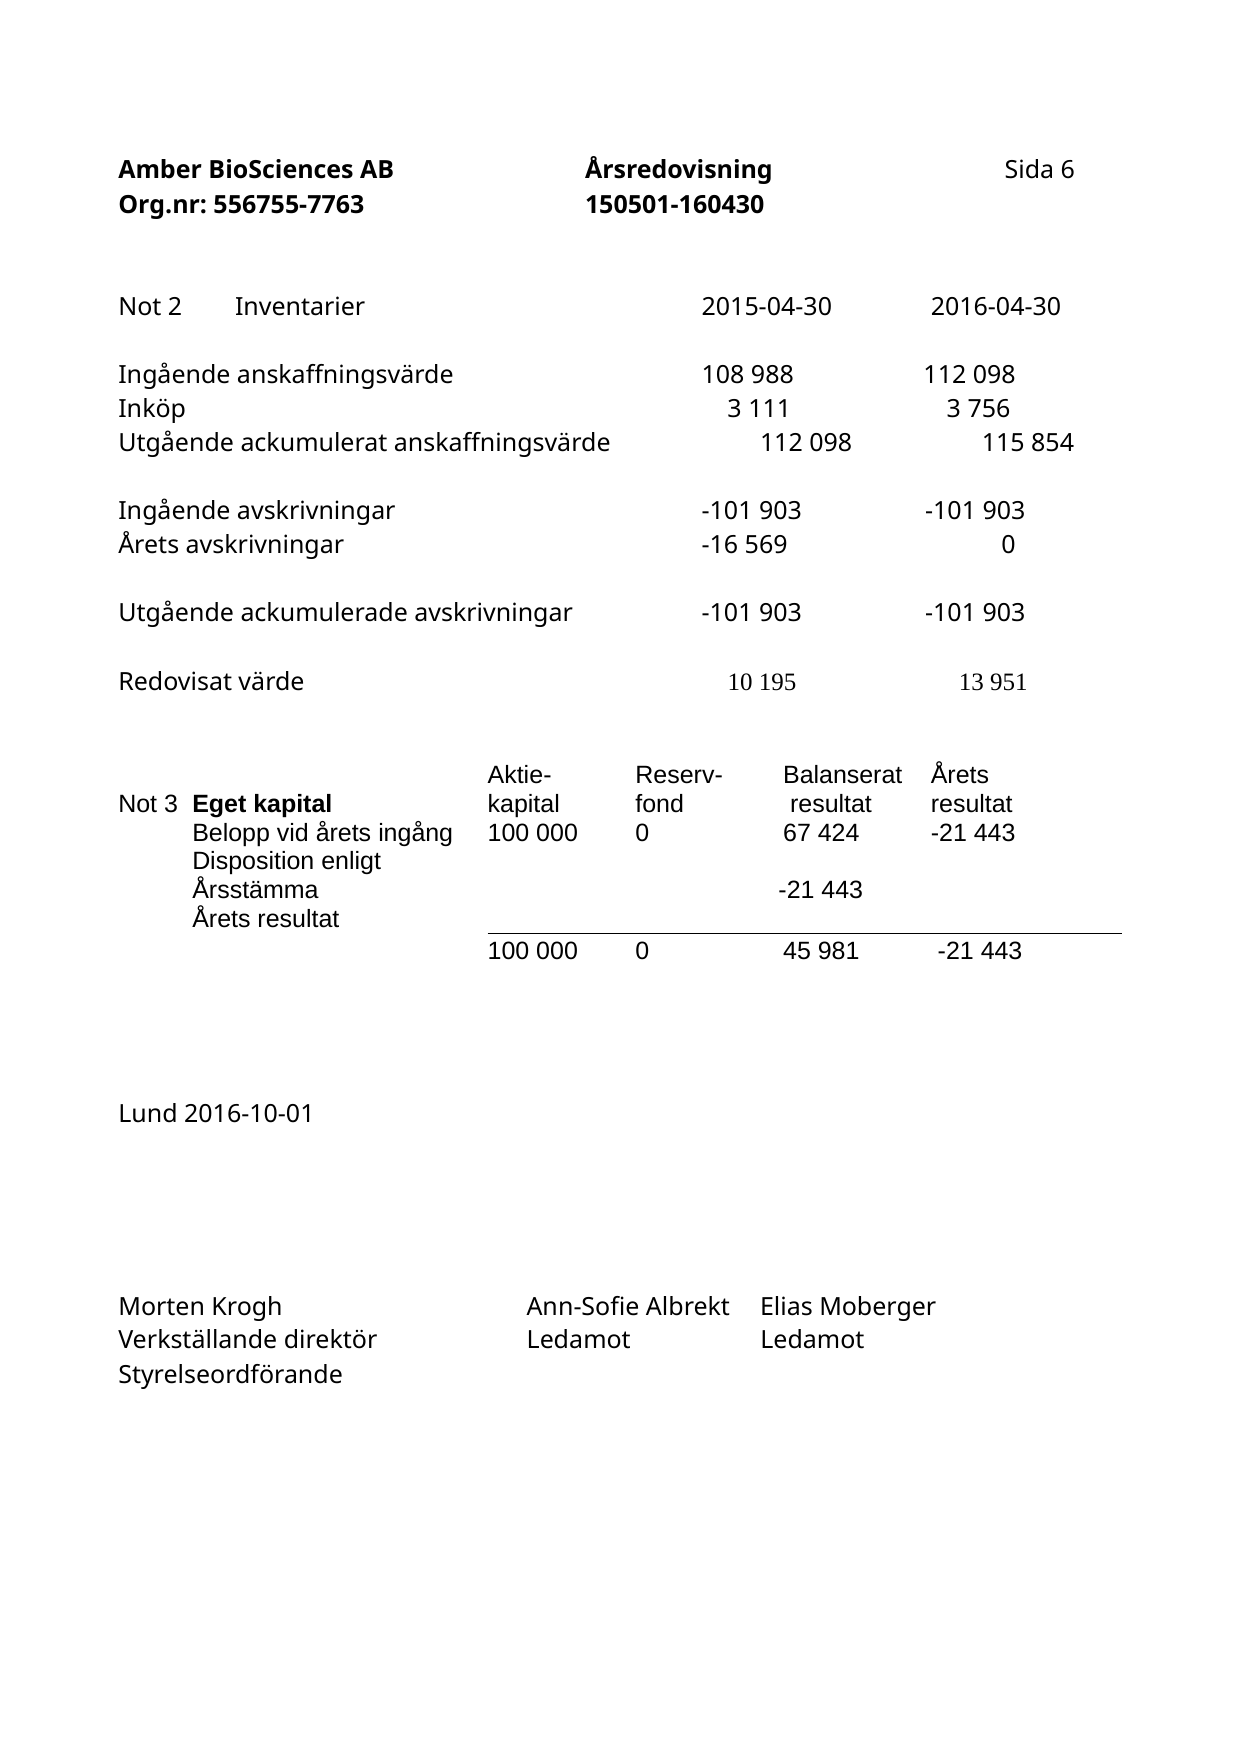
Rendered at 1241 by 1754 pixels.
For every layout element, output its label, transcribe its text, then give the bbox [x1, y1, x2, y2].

text Amber BioSciences AB Årsredovisning Sida 6 [118, 152, 1122, 186]
text Årets avskrivningar -16 569 0 [118, 527, 1122, 595]
text Disposition enligt [118, 846, 1122, 875]
text Styrelseordförande [118, 1356, 1122, 1390]
text Not 2 Inventarier 2015-04-30 2016-04-30 [118, 288, 1122, 322]
text Belopp vid årets ingång 100 000 0 67 424 -21 443 [118, 817, 1122, 846]
text Org.nr: 556755-7763 150501-160430 [118, 186, 1122, 220]
text Ingående avskrivningar -101 903 -101 903 [118, 493, 1122, 527]
text Ingående anskaffningsvärde 108 988 112 098 [118, 357, 1122, 391]
text Lund 2016-10-01 [118, 1095, 1122, 1129]
text Redovisat värde 10 195 13 951 [118, 663, 1122, 697]
text 100 000 0 45 981 -21 443 [487, 934, 1122, 964]
text Årets resultat [118, 904, 1122, 932]
text Utgående ackumulerade avskrivningar -101 903 -101 903 [118, 595, 1122, 629]
text Utgående ackumulerat anskaffningsvärde 112 098 115 854 [118, 425, 1122, 459]
text Årsstämma -21 443 [118, 875, 1122, 904]
text Aktie- Reserv- Balanserat Årets [340, 760, 1122, 789]
text Not 3 Eget kapital kapital fond resultat resultat [118, 789, 1122, 817]
text Verkställande direktör Ledamot Ledamot [118, 1322, 1122, 1356]
text Inköp 3 111 3 756 [118, 391, 1122, 425]
text Morten Krogh Ann-Sofie Albrekt Elias Moberger [118, 1288, 1122, 1322]
